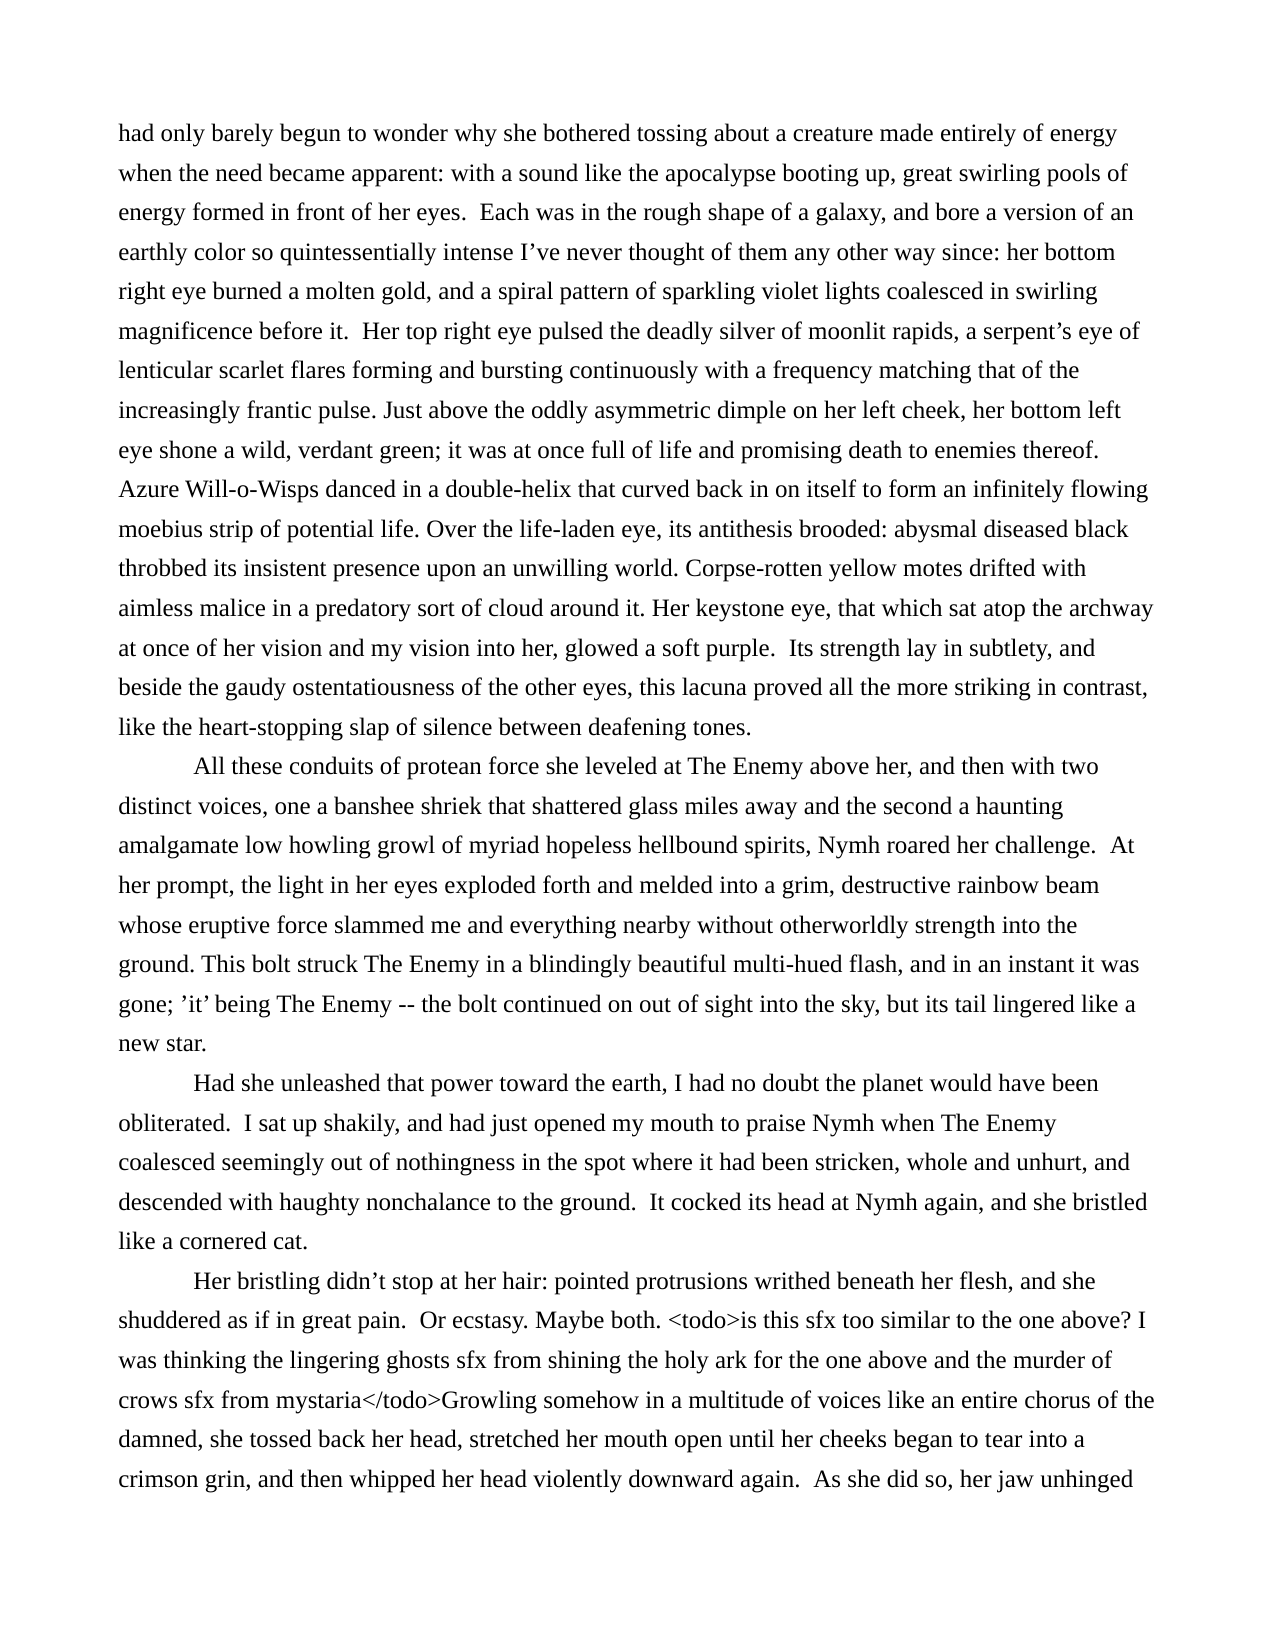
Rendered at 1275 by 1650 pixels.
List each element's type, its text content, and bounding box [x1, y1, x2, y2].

text All these conduits of protean force she leveled at The Enemy above her, and then with two distinct voices, one a banshee shriek that shattered glass miles away and the second a haunting amalgamate low howling growl of myriad hopeless hellbound spirits, Nymh roared her challenge. At her prompt, the light in her eyes exploded forth and melded into a grim, destructive rainbow beam whose eruptive force slammed me and everything nearby without otherworldly strength into the ground. This bolt struck The Enemy in a blindingly beautiful multi-hued flash, and in an instant it was gone; ’it’ being The Enemy -- the bolt continued on out of sight into the sky, but its tail lingered like a new star. [118, 751, 1157, 1057]
text Her bristling didn’t stop at her hair: pointed protrusions writhed beneath her flesh, and she shuddered as if in great pain. Or ecstasy. Maybe both. <todo>is this sfx too similar to the one above? I was thinking the lingering ghosts sfx from shining the holy ark for the one above and the murder of crows sfx from mystaria</todo>Growling somehow in a multitude of voices like an entire chorus of the damned, she tossed back her head, stretched her mouth open until her cheeks began to tear into a crimson grin, and then whipped her head violently downward again. As she did so, her jaw unhinged [118, 1266, 1157, 1493]
text Had she unleashed that power toward the earth, I had no doubt the planet would have been obliterated. I sat up shakily, and had just opened my mouth to praise Nymh when The Enemy coalesced seemingly out of nothingness in the spot where it had been stricken, whole and unhurt, and descended with haughty nonchalance to the ground. It cocked its head at Nymh again, and she bristled like a cornered cat. [118, 1068, 1157, 1255]
text had only barely begun to wonder why she bothered tossing about a creature made entirely of energy when the need became apparent: with a sound like the apocalypse booting up, great swirling pools of energy formed in front of her eyes. Each was in the rough shape of a galaxy, and bore a version of an earthly color so quintessentially intense I’ve never thought of them any other way since: her bottom right eye burned a molten gold, and a spiral pattern of sparkling violet lights coalesced in swirling magnificence before it. Her top right eye pulsed the deadly silver of moonlit rapids, a serpent’s eye of lenticular scarlet flares forming and bursting continuously with a frequency matching that of the increasingly frantic pulse. Just above the oddly asymmetric dimple on her left cheek, her bottom left eye shone a wild, verdant green; it was at once full of life and promising death to enemies thereof. Azure Will-o-Wisps danced in a double-helix that curved back in on itself to form an infinitely flowing moebius strip of potential life. Over the life-laden eye, its antithesis brooded: abysmal diseased black throbbed its insistent presence upon an unwilling world. Corpse-rotten yellow motes drifted with aimless malice in a predatory sort of cloud around it. Her keystone eye, that which sat atop the archway at once of her vision and my vision into her, glowed a soft purple. Its strength lay in subtlety, and beside the gaudy ostentatiousness of the other eyes, this lacuna proved all the more striking in contrast, like the heart-stopping slap of silence between deafening tones. [118, 118, 1157, 741]
